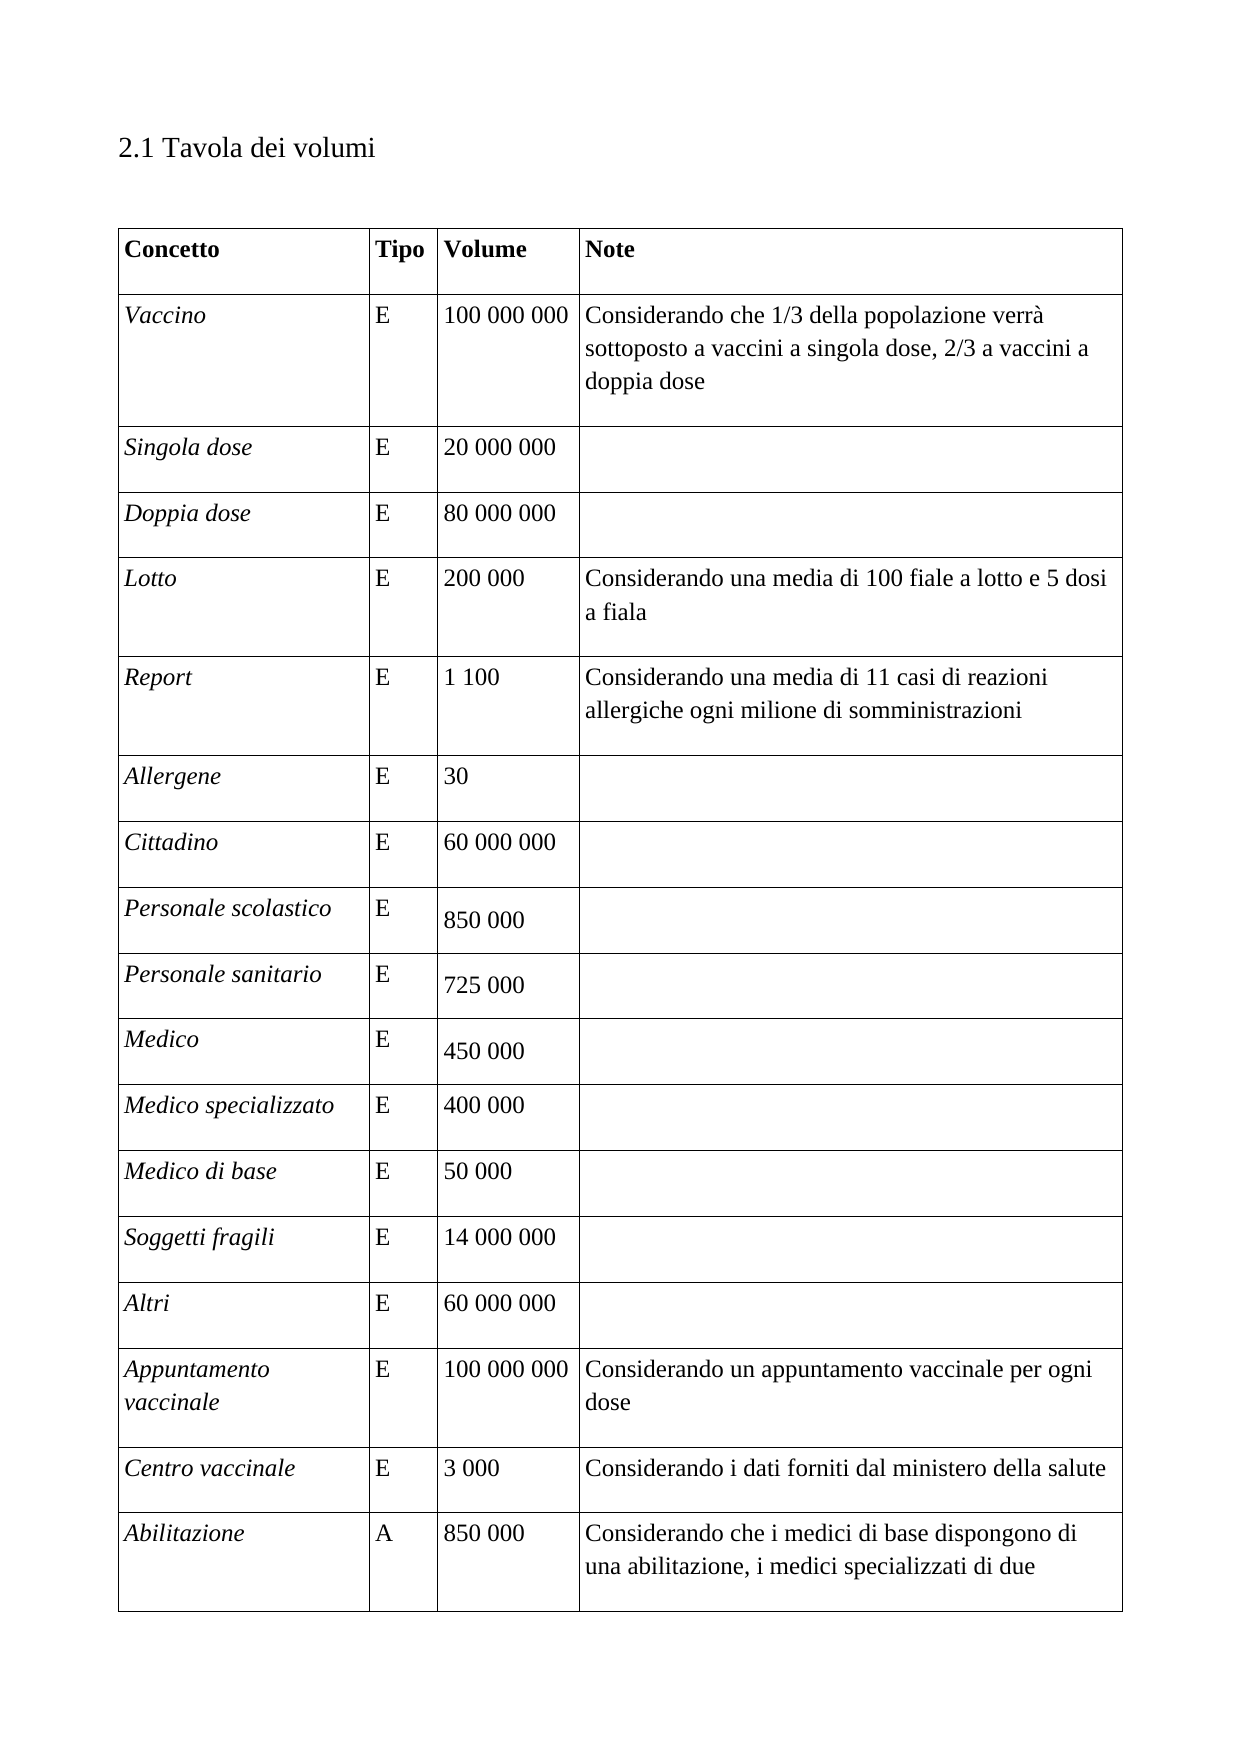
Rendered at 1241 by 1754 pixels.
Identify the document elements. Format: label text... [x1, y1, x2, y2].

table_cell Considerando un appuntamento vaccinale per ogni dose [580, 1349, 1122, 1446]
table_cell Considerando una media di 100 fiale a lotto e 5 dosi a fiala [580, 558, 1122, 656]
table_cell E [370, 1283, 437, 1347]
table_header Concetto [119, 229, 369, 294]
table_cell Considerando una media di 11 casi di reazioni allergiche ogni milione di somministrazioni [580, 657, 1122, 755]
table_cell [580, 888, 1122, 952]
table_header Note [580, 229, 1122, 294]
table_cell Medico [119, 1019, 369, 1084]
table_cell 850 000 [438, 1513, 579, 1611]
table_cell [580, 756, 1122, 821]
table_cell 725 000 [438, 954, 579, 1018]
table_cell 1 100 [438, 657, 579, 755]
table_cell Considerando che 1/3 della popolazione verrà sottoposto a vaccini a singola dose, 2/3 a vaccini a doppia dose [580, 295, 1122, 426]
table_cell Altri [119, 1283, 369, 1347]
table_cell E [370, 1019, 437, 1084]
table_cell E [370, 295, 437, 426]
table_cell E [370, 427, 437, 491]
table_cell [580, 822, 1122, 887]
table_cell Soggetti fragili [119, 1217, 369, 1282]
table_cell E [370, 822, 437, 887]
table_cell E [370, 1349, 437, 1446]
table_cell Medico di base [119, 1151, 369, 1216]
table_cell E [370, 954, 437, 1018]
table_cell [580, 1217, 1122, 1282]
table_cell E [370, 558, 437, 656]
table_cell E [370, 1217, 437, 1282]
table_cell Report [119, 657, 369, 755]
table_cell Abilitazione [119, 1513, 369, 1611]
table_cell 30 [438, 756, 579, 821]
table_header Volume [438, 229, 579, 294]
table_cell Doppia dose [119, 493, 369, 557]
table_cell E [370, 1448, 437, 1512]
table_cell Lotto [119, 558, 369, 656]
table_cell 50 000 [438, 1151, 579, 1216]
table_cell E [370, 657, 437, 755]
table_cell 14 000 000 [438, 1217, 579, 1282]
table_cell 100 000 000 [438, 295, 579, 426]
table_cell Personale sanitario [119, 954, 369, 1018]
table_cell 200 000 [438, 558, 579, 656]
table_cell Cittadino [119, 822, 369, 887]
table_cell 400 000 [438, 1085, 579, 1150]
table_cell E [370, 1151, 437, 1216]
table_cell [580, 1283, 1122, 1347]
table_cell Considerando che i medici di base dispongono di una abilitazione, i medici specializzati di due [580, 1513, 1122, 1611]
table_cell Vaccino [119, 295, 369, 426]
table_cell [580, 427, 1122, 491]
table_cell Considerando i dati forniti dal ministero della salute [580, 1448, 1122, 1512]
table_cell Medico specializzato [119, 1085, 369, 1150]
table_cell Singola dose [119, 427, 369, 491]
table_cell 3 000 [438, 1448, 579, 1512]
table_cell E [370, 756, 437, 821]
table_cell 60 000 000 [438, 1283, 579, 1347]
table_cell Appuntamento vaccinale [119, 1349, 369, 1446]
table_cell E [370, 1085, 437, 1150]
table_header Tipo [370, 229, 437, 294]
table_cell 60 000 000 [438, 822, 579, 887]
table_cell 450 000 [438, 1019, 579, 1084]
table_cell 80 000 000 [438, 493, 579, 557]
table_cell Personale scolastico [119, 888, 369, 952]
text 2.1 Tavola dei volumi [118, 130, 1122, 163]
table_cell Centro vaccinale [119, 1448, 369, 1512]
table_cell E [370, 493, 437, 557]
table_cell Allergene [119, 756, 369, 821]
table_cell [580, 1085, 1122, 1150]
table_cell [580, 1019, 1122, 1084]
table_cell 20 000 000 [438, 427, 579, 491]
table_cell A [370, 1513, 437, 1611]
table_cell [580, 1151, 1122, 1216]
table_cell 100 000 000 [438, 1349, 579, 1446]
table_cell E [370, 888, 437, 952]
table_cell 850 000 [438, 888, 579, 952]
table_cell [580, 954, 1122, 1018]
table_cell [580, 493, 1122, 557]
